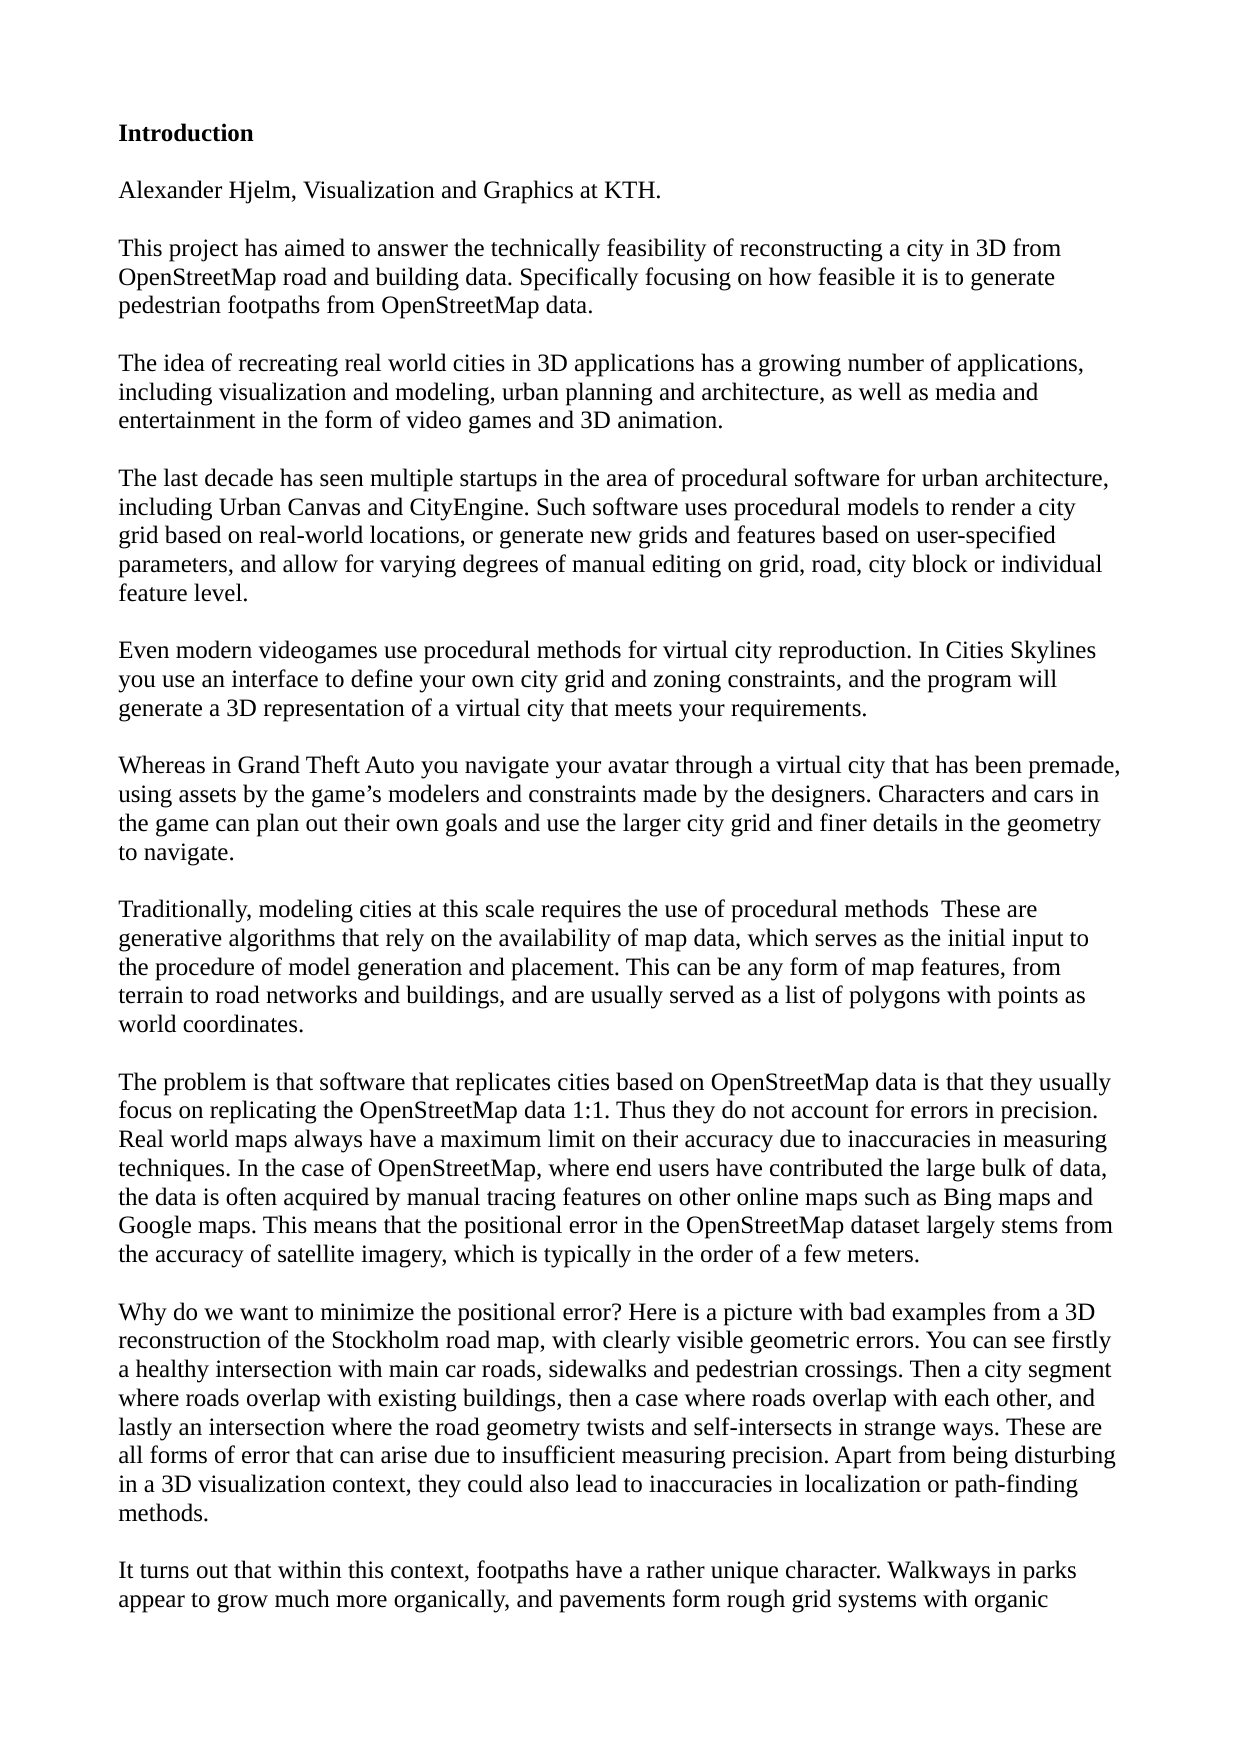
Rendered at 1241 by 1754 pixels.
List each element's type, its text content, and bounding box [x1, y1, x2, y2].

text The last decade has seen multiple startups in the area of procedural software for urban architecture, including Urban Canvas and CityEngine. Such software uses procedural models to render a city grid based on real-world locations, or generate new grids and features based on user-specified parameters, and allow for varying degrees of manual editing on grid, road, city block or individual feature level. [118, 463, 1122, 607]
text It turns out that within this context, footpaths have a rather unique character. Walkways in parks appear to grow much more organically, and pavements form rough grid systems with organic [118, 1556, 1122, 1613]
text Even modern videogames use procedural methods for virtual city reproduction. In Cities Skylines you use an interface to define your own city grid and zoning constraints, and the program will generate a 3D representation of a virtual city that meets your requirements. [118, 636, 1122, 722]
text Whereas in Grand Theft Auto you navigate your avatar through a virtual city that has been premade, using assets by the game’s modelers and constraints made by the designers. Characters and cars in the game can plan out their own goals and use the larger city grid and finer details in the geometry to navigate. [118, 751, 1122, 866]
text The problem is that software that replicates cities based on OpenStreetMap data is that they usually focus on replicating the OpenStreetMap data 1:1. Thus they do not account for errors in precision. Real world maps always have a maximum limit on their accuracy due to inaccuracies in measuring techniques. In the case of OpenStreetMap, where end users have contributed the large bulk of data, the data is often acquired by manual tracing features on other online maps such as Bing maps and Google maps. This means that the positional error in the OpenStreetMap dataset largely stems from the accuracy of satellite imagery, which is typically in the order of a few meters. [118, 1067, 1122, 1268]
text Alexander Hjelm, Visualization and Graphics at KTH. [118, 176, 1122, 204]
text Traditionally, modeling cities at this scale requires the use of procedural methods These are generative algorithms that rely on the availability of map data, which serves as the initial input to the procedure of model generation and placement. This can be any form of map features, from terrain to road networks and buildings, and are usually served as a list of polygons with points as world coordinates. [118, 894, 1122, 1038]
text This project has aimed to answer the technically feasibility of reconstructing a city in 3D from OpenStreetMap road and building data. Specifically focusing on how feasible it is to generate pedestrian footpaths from OpenStreetMap data. [118, 233, 1122, 319]
text The idea of recreating real world cities in 3D applications has a growing number of applications, including visualization and modeling, urban planning and architecture, as well as media and entertainment in the form of video games and 3D animation. [118, 348, 1122, 434]
text Why do we want to minimize the positional error? Here is a picture with bad examples from a 3D reconstruction of the Stockholm road map, with clearly visible geometric errors. You can see firstly a healthy intersection with main car roads, sidewalks and pedestrian crossings. Then a city segment where roads overlap with existing buildings, then a case where roads overlap with each other, and lastly an intersection where the road geometry twists and self-intersects in strange ways. These are all forms of error that can arise due to insufficient measuring precision. Apart from being disturbing in a 3D visualization context, they could also lead to inaccuracies in localization or path-finding methods. [118, 1297, 1122, 1527]
text Introduction [118, 118, 1122, 147]
